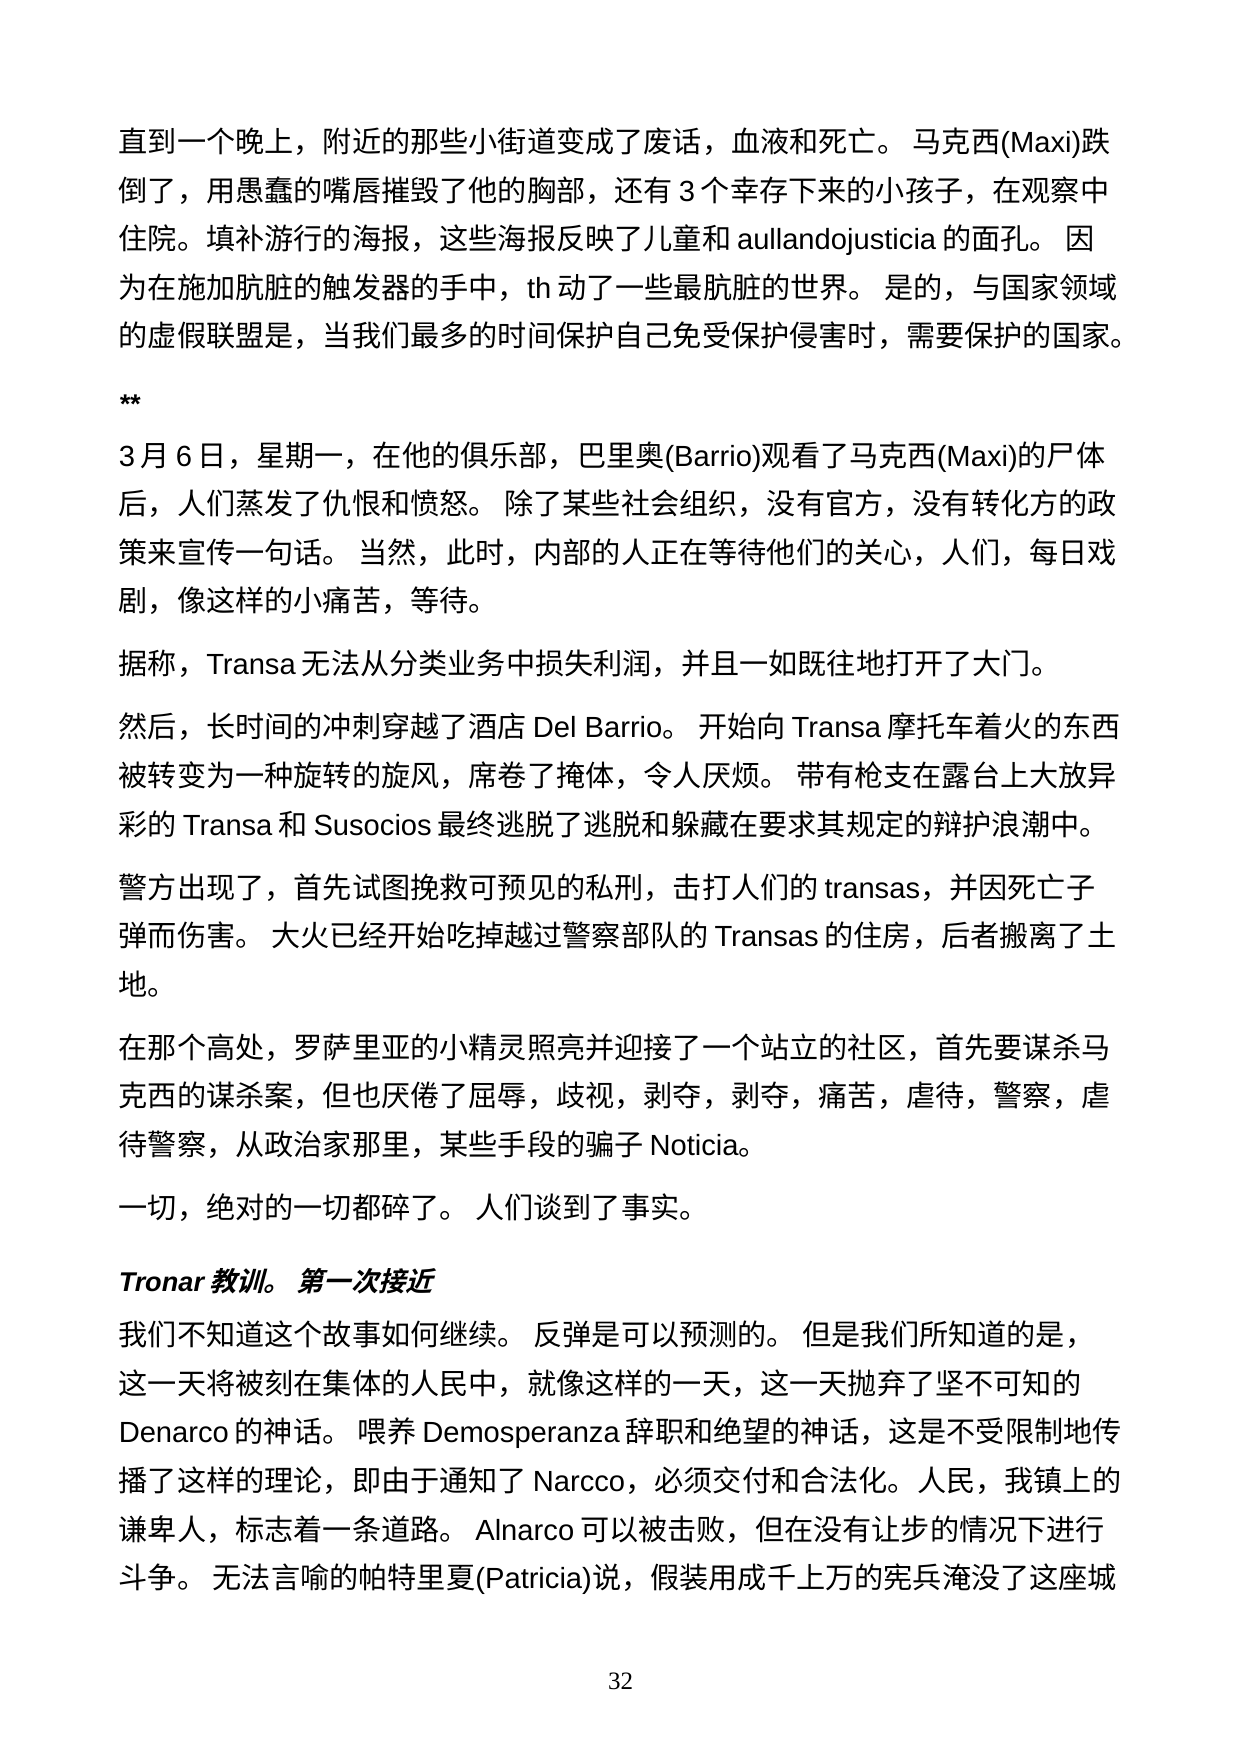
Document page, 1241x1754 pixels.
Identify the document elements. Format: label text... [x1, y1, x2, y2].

text 据称，Transa无法从分类业务中损失利润，并且一如既往地打开了大门。 [118, 641, 1122, 683]
text 警方出现了，首先试图挽救可预见的私刑，击打人们的transas，并因死亡子弹而伤害。 大火已经开始吃掉越过警察部队的Transas的住房，后者搬离了土地。 [118, 864, 1122, 1003]
subtitle Tronar教训。 第一次接近 [118, 1260, 1122, 1299]
text 3月6日，星期一，在他的俱乐部，巴里奥(Barrio)观看了马克西(Maxi)的尸体后，人们蒸发了仇恨和愤怒。 除了某些社会组织，没有官方，没有转化方的政策来宣传一句话。 当然，此时，内部的人正在等待他们的关心，人们，每日戏剧，像这样的小痛苦，等待。 [118, 432, 1122, 620]
text 我们不知道这个故事如何继续。 反弹是可以预测的。 但是我们所知道的是，这一天将被刻在集体的人民中，就像这样的一天，这一天抛弃了坚不可知的Denarco的神话。 喂养Demosperanza辞职和绝望的神话，这是不受限制地传播了这样的理论，即由于通知了Narcco，必须交付和合法化。人民，我镇上的谦卑人，标志着一条道路。 Alnarco可以被击败，但在没有让步的情况下进行斗争。 无法言喻的帕特里夏(Patricia)说，假装用成千上万的宪兵淹没了这座城 [118, 1312, 1122, 1597]
text 然后，长时间的冲刺穿越了酒店Del Barrio。 开始向Transa摩托车着火的东西被转变为一种旋转的旋风，席卷了掩体，令人厌烦。 带有枪支在露台上大放异彩的Transa和Susocios最终逃脱了逃脱和躲藏在要求其规定的​​辩护浪潮中。 [118, 704, 1122, 843]
subtitle ** [118, 388, 1122, 419]
text 一切，绝对的一切都碎了。 人们谈到了事实。 [118, 1184, 1122, 1227]
text 直到一个晚上，附近的那些小街道变成了废话，血液和死亡。 马克西(Maxi)跌倒了，用愚蠢的嘴唇摧毁了他的胸部，还有3个幸存下来的小孩子，在观察中住院。填补游行的海报，这些海报反映了儿童和aullandojusticia的面孔。 因为在施加肮脏的触发器的手中，th动了一些最肮脏的世界。 是的，与国家领域的虚假联盟是，当我们最多的时间保护自己免受保护侵害时，需要保护的国家。 [118, 118, 1122, 355]
text 在那个高处，罗萨里亚的小精灵照亮并迎接了一个站立的社区，首先要谋杀马克西的谋杀案，但也厌倦了屈辱，歧视，剥夺，剥夺，痛苦，虐待，警察，虐待警察，从政治家那里，某些手段的骗子Noticia。 [118, 1024, 1122, 1164]
